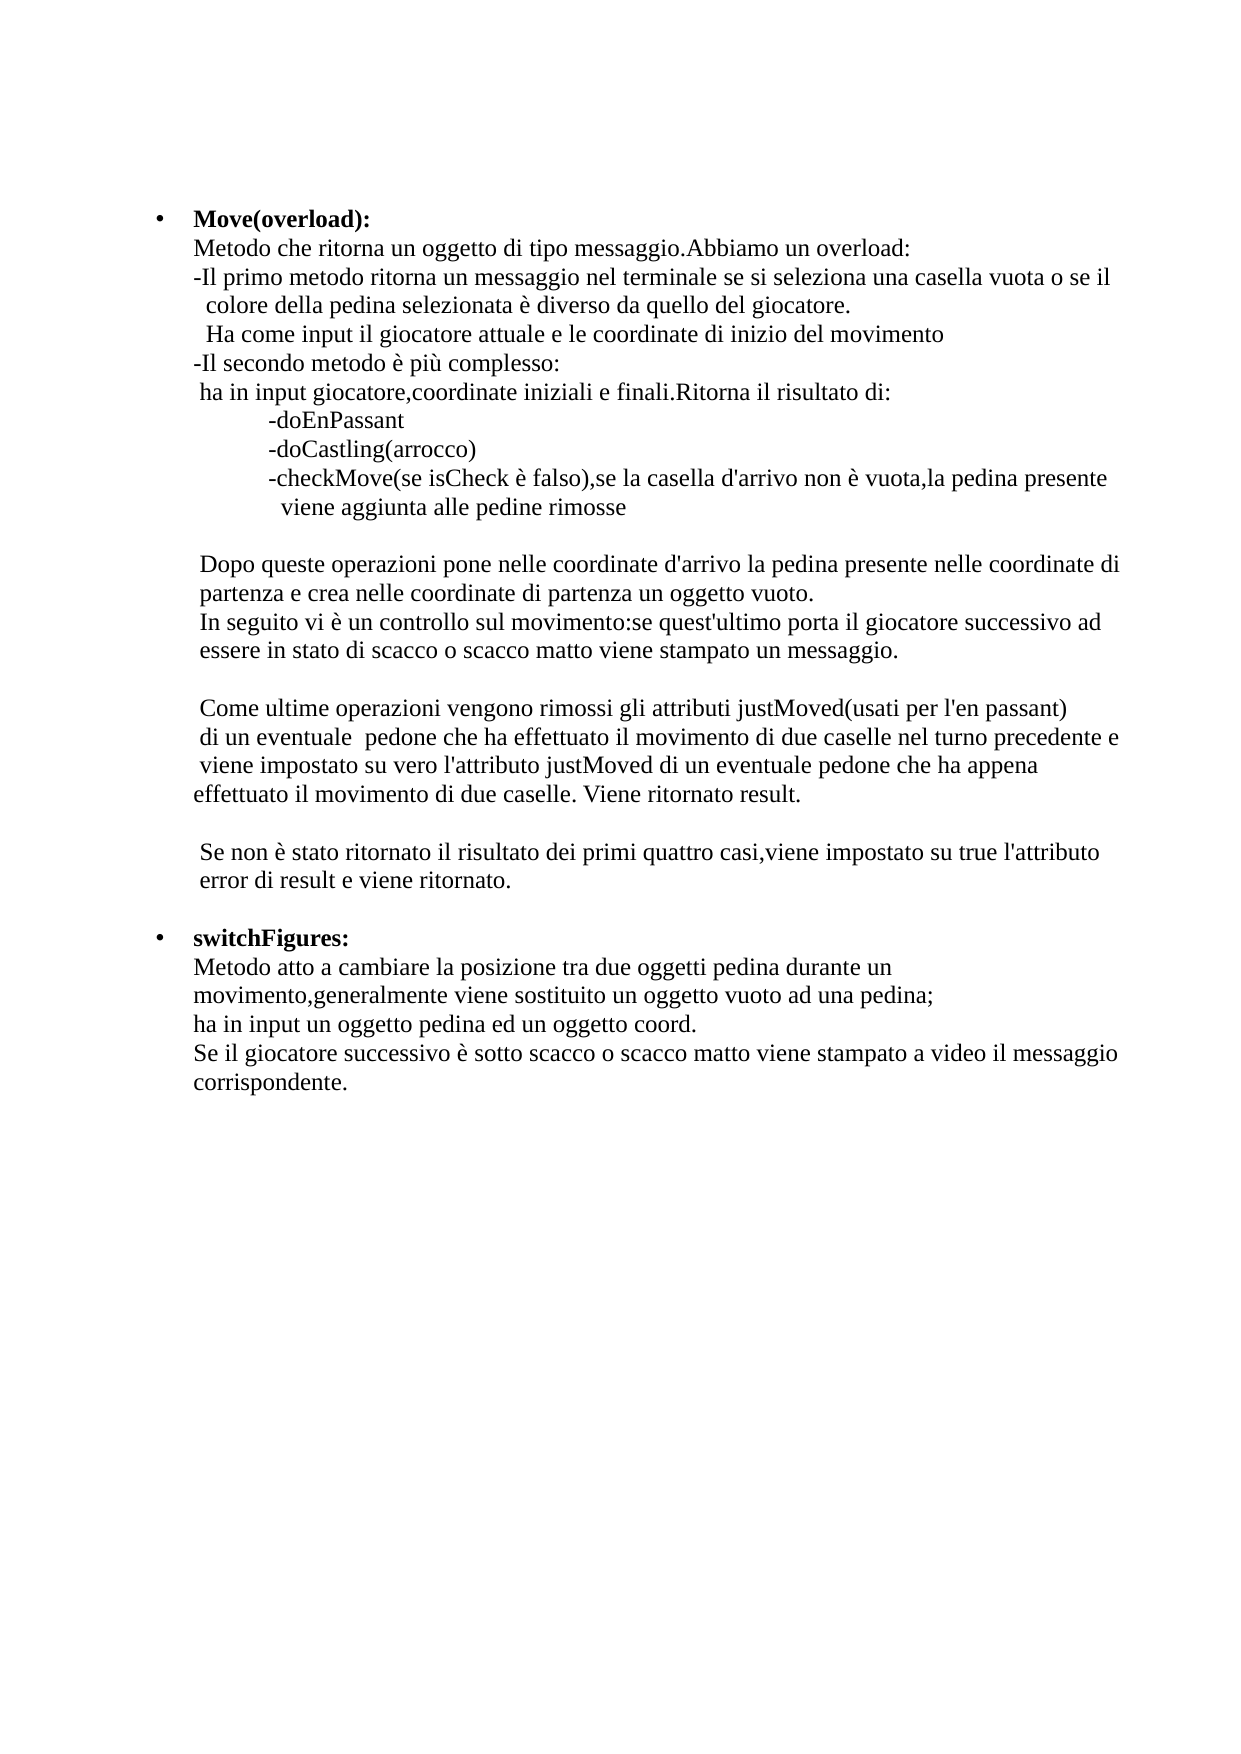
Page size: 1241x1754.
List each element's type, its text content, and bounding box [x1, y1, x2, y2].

text -doEnPassant [118, 406, 1122, 434]
text Se non è stato ritornato il risultato dei primi quattro casi,viene impostato su true l'attributo error di result e viene ritornato. [118, 837, 1122, 894]
text ha in input un oggetto pedina ed un oggetto coord. [118, 1009, 1122, 1038]
text Metodo atto a cambiare la posizione tra due oggetti pedina durante un movimento,generalmente viene sostituito un oggetto vuoto ad una pedina; [118, 952, 1122, 1009]
text -Il primo metodo ritorna un messaggio nel terminale se si seleziona una casella vuota o se il colore della pedina selezionata è diverso da quello del giocatore. [118, 262, 1122, 319]
text Metodo che ritorna un oggetto di tipo messaggio.Abbiamo un overload: [118, 233, 1122, 262]
text Dopo queste operazioni pone nelle coordinate d'arrivo la pedina presente nelle coordinate di partenza e crea nelle coordinate di partenza un oggetto vuoto. [118, 549, 1122, 607]
text -doCastling(arrocco) [118, 434, 1122, 463]
text -checkMove(se isCheck è falso),se la casella d'arrivo non è vuota,la pedina presente viene aggiunta alle pedine rimosse [118, 463, 1122, 521]
text -Il secondo metodo è più complesso: [118, 348, 1122, 377]
text ha in input giocatore,coordinate iniziali e finali.Ritorna il risultato di: [118, 377, 1122, 406]
text Ha come input il giocatore attuale e le coordinate di inizio del movimento [118, 319, 1122, 348]
text Come ultime operazioni vengono rimossi gli attributi justMoved(usati per l'en passant) di un eventuale pedone che ha effettuato il movimento di due caselle nel turno precedente e viene impostato su vero l'attributo justMoved di un eventuale pedone che ha appena effettuato il movimento di due caselle. Viene ritornato result. [118, 693, 1122, 808]
list switchFigures: [156, 923, 1122, 952]
text Se il giocatore successivo è sotto scacco o scacco matto viene stampato a video il messaggio corrispondente. [118, 1038, 1122, 1096]
list Move(overload): [156, 204, 1122, 233]
text In seguito vi è un controllo sul movimento:se quest'ultimo porta il giocatore successivo ad essere in stato di scacco o scacco matto viene stampato un messaggio. [118, 607, 1122, 664]
